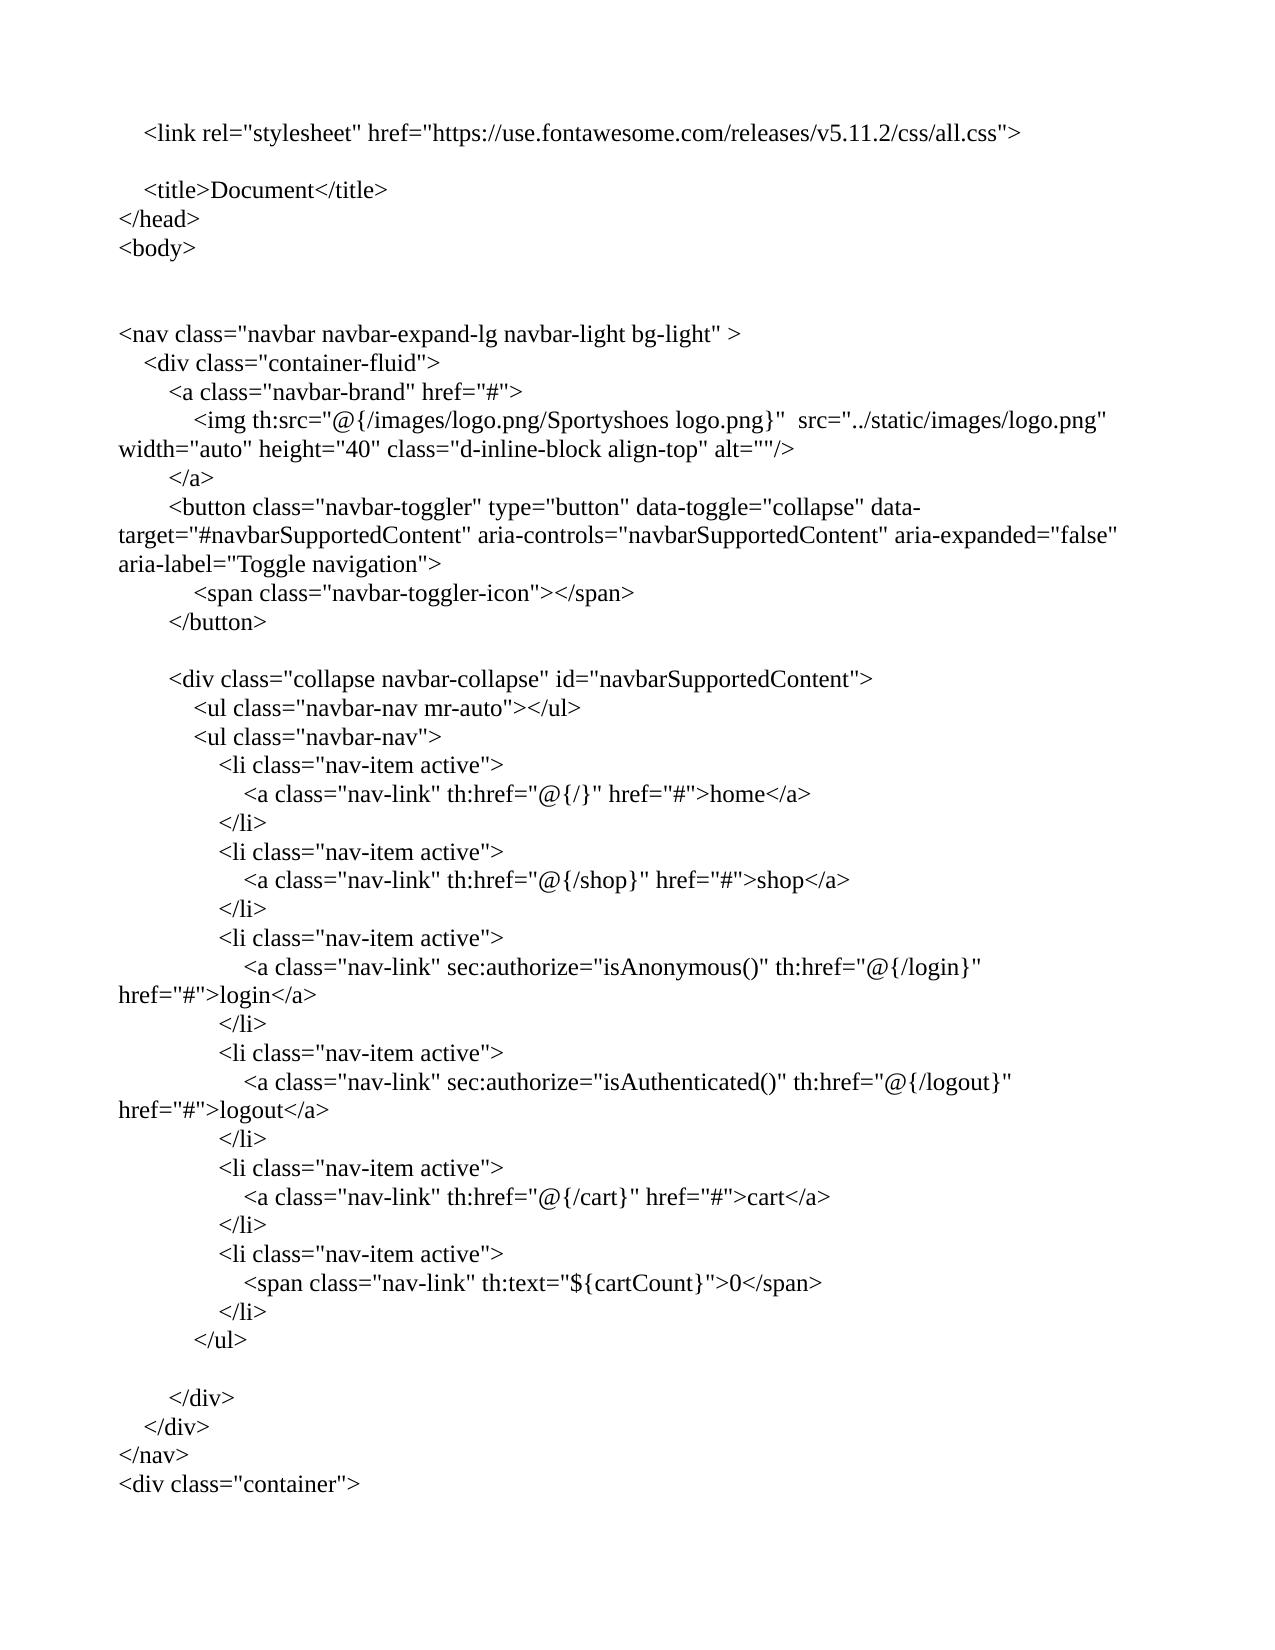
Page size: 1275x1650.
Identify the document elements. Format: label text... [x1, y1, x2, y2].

text </nav> [118, 1441, 1157, 1469]
text <li class="nav-item active"> [118, 923, 1157, 952]
text </a> [118, 463, 1157, 492]
text </div> [118, 1383, 1157, 1412]
text <button class="navbar-toggler" type="button" data-toggle="collapse" data-target="#navbarSupportedContent" aria-controls="navbarSupportedContent" aria-expanded="false" aria-label="Toggle navigation"> [118, 492, 1157, 578]
text <body> [118, 233, 1157, 262]
text <li class="nav-item active"> [118, 1153, 1157, 1182]
text </button> [118, 607, 1157, 636]
text <a class="nav-link" th:href="@{/cart}" href="#">cart</a> [118, 1182, 1157, 1211]
text <img th:src="@{/images/logo.png/Sportyshoes logo.png}" src="../static/images/logo.png" width="auto" height="40" class="d-inline-block align-top" alt=""/> [118, 406, 1157, 463]
text <a class="nav-link" sec:authorize="isAuthenticated()" th:href="@{/logout}" href="#">logout</a> [118, 1067, 1157, 1124]
text </li> [118, 1211, 1157, 1239]
text <li class="nav-item active"> [118, 1239, 1157, 1268]
text </ul> [118, 1326, 1157, 1354]
text <a class="nav-link" th:href="@{/}" href="#">home</a> [118, 779, 1157, 808]
text <link rel="stylesheet" href="https://use.fontawesome.com/releases/v5.11.2/css/all.css"> [118, 118, 1157, 147]
text <span class="nav-link" th:text="${cartCount}">0</span> [118, 1268, 1157, 1297]
text </li> [118, 1297, 1157, 1326]
text <ul class="navbar-nav mr-auto"></ul> [118, 693, 1157, 722]
text <div class="collapse navbar-collapse" id="navbarSupportedContent"> [118, 664, 1157, 693]
text <a class="nav-link" th:href="@{/shop}" href="#">shop</a> [118, 866, 1157, 894]
text </li> [118, 894, 1157, 923]
text <nav class="navbar navbar-expand-lg navbar-light bg-light" > [118, 319, 1157, 348]
text <div class="container-fluid"> [118, 348, 1157, 377]
text <span class="navbar-toggler-icon"></span> [118, 578, 1157, 607]
text <div class="container"> [118, 1469, 1157, 1498]
text <a class="nav-link" sec:authorize="isAnonymous()" th:href="@{/login}" href="#">login</a> [118, 952, 1157, 1009]
text <a class="navbar-brand" href="#"> [118, 377, 1157, 406]
text </li> [118, 1009, 1157, 1038]
text <li class="nav-item active"> [118, 1038, 1157, 1067]
text <ul class="navbar-nav"> [118, 722, 1157, 751]
text <li class="nav-item active"> [118, 837, 1157, 866]
text </li> [118, 808, 1157, 837]
text </head> [118, 204, 1157, 233]
text <title>Document</title> [118, 176, 1157, 204]
text </div> [118, 1412, 1157, 1441]
text <li class="nav-item active"> [118, 751, 1157, 779]
text </li> [118, 1124, 1157, 1153]
